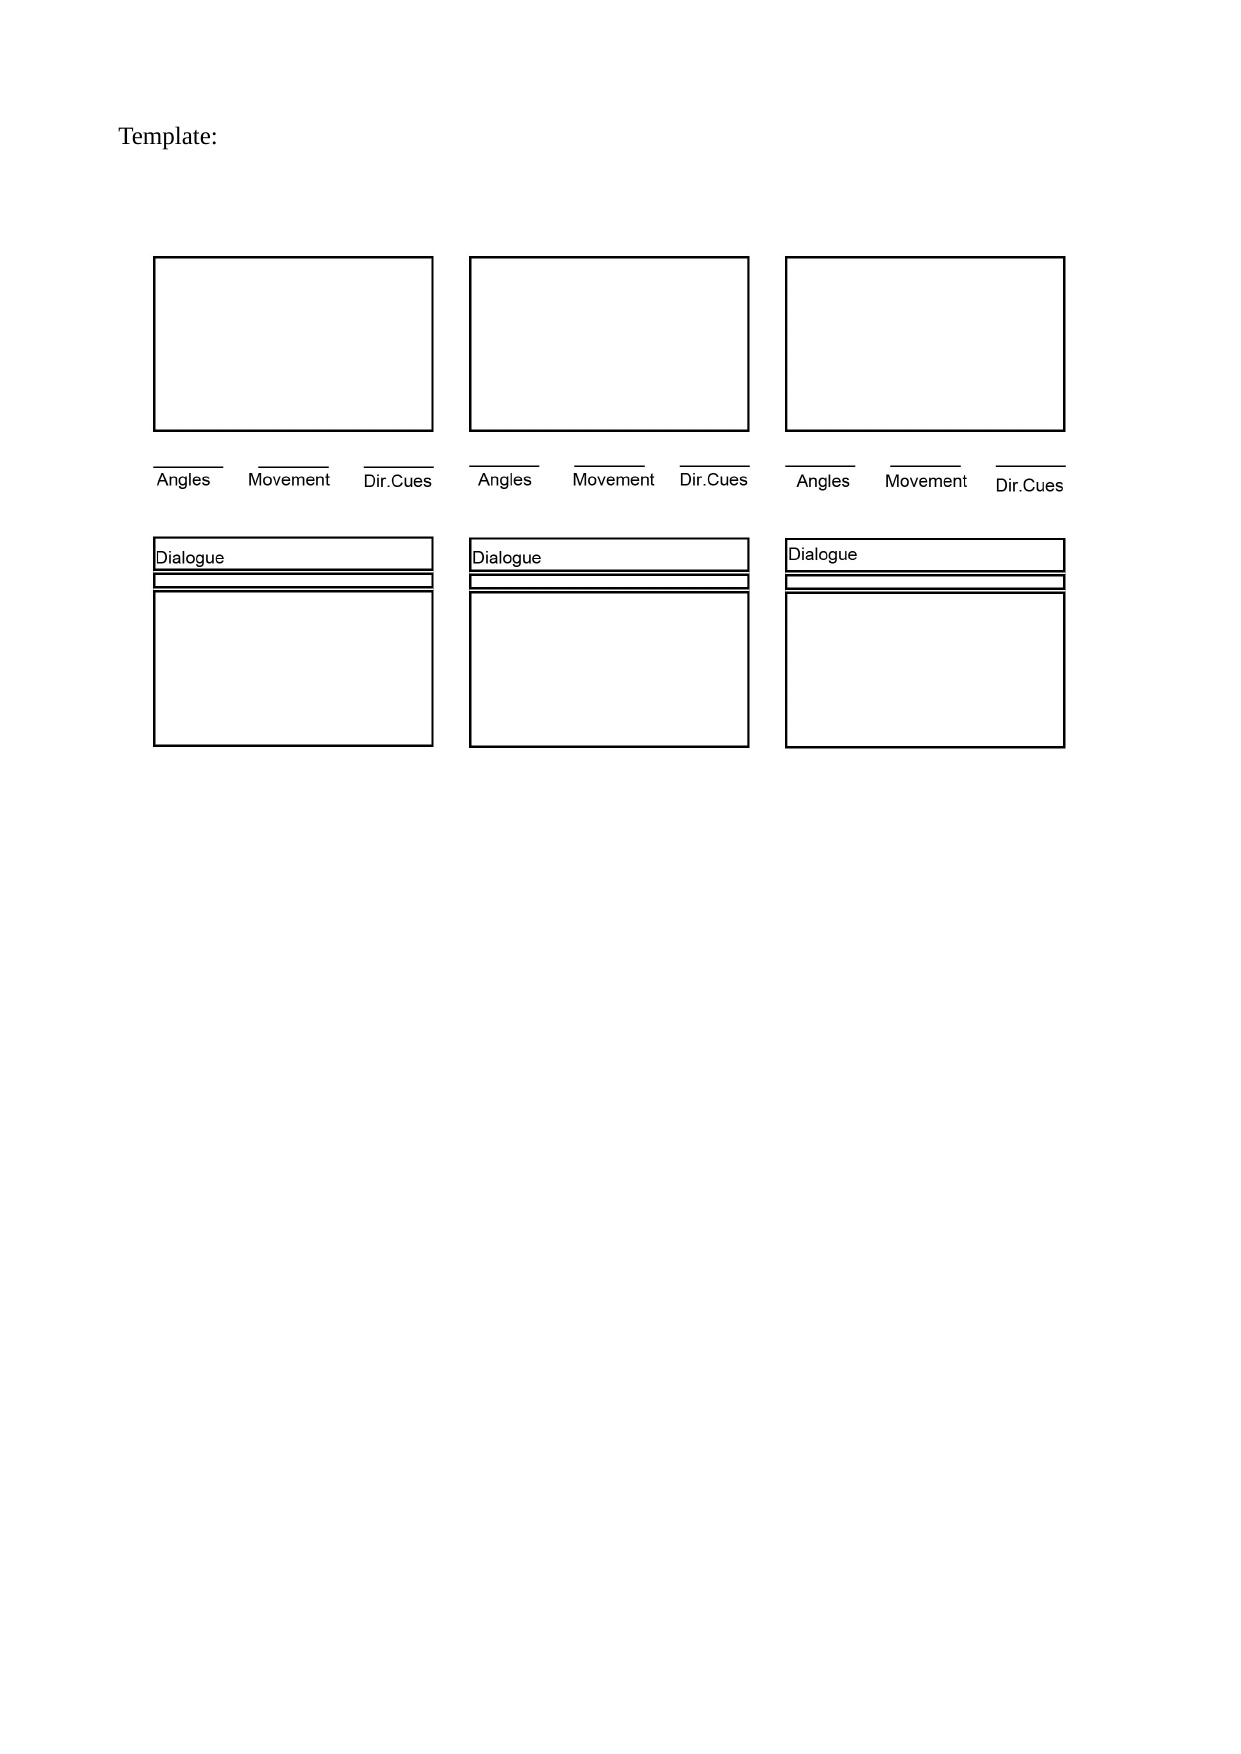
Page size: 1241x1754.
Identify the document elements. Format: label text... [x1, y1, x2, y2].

text Template: [118, 121, 1122, 150]
picture [118, 152, 1122, 904]
